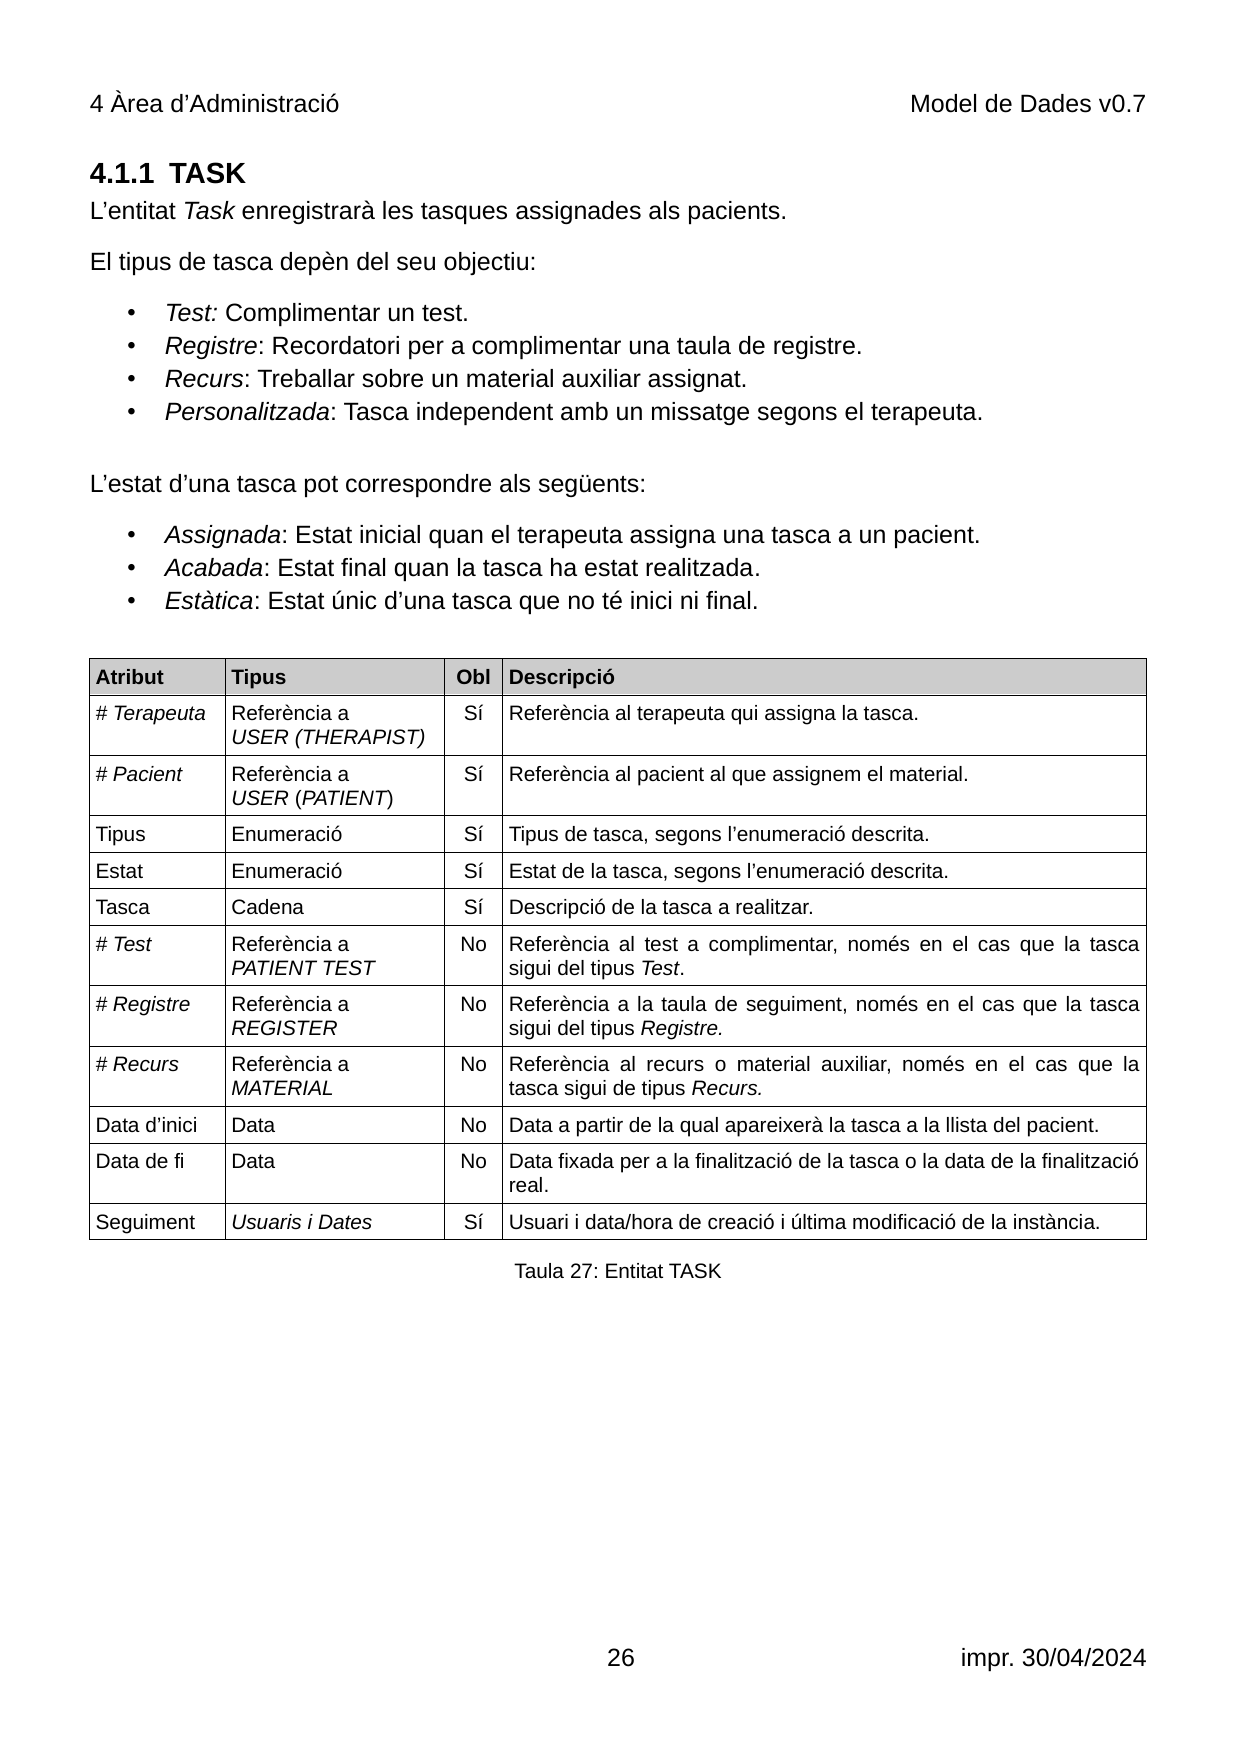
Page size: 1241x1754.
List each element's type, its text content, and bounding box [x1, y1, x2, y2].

table_cell Usuaris i Dates [226, 1204, 444, 1239]
table_cell No [445, 986, 502, 1046]
table_cell Sí [445, 889, 502, 925]
text El tipus de tasca depèn del seu objectiu: [89, 247, 1146, 276]
list Test: Complimentar un test. [127, 297, 1146, 326]
table_cell Sí [445, 853, 502, 888]
table_cell # Terapeuta [90, 696, 225, 755]
table_cell Referència al test a complimentar, només en el cas que la tasca sigui del tipus Test. [503, 926, 1146, 985]
table_header Obl [445, 659, 502, 694]
table_cell Data [226, 1107, 444, 1142]
table_cell Data a partir de la qual apareixerà la tasca a la llista del pacient. [503, 1107, 1146, 1142]
table_header Atribut [90, 659, 225, 694]
table_cell Sí [445, 696, 502, 755]
list Acabada: Estat final quan la tasca ha estat realitzada. [127, 553, 1146, 582]
table_cell Data [226, 1144, 444, 1203]
table_cell No [445, 1107, 502, 1142]
table_cell Descripció de la tasca a realitzar. [503, 889, 1146, 925]
table_cell Referència al terapeuta qui assigna la tasca. [503, 696, 1146, 755]
table_cell Estat [90, 853, 225, 888]
subtitle TASK [89, 157, 1146, 190]
table_cell Data fixada per a la finalització de la tasca o la data de la finalització real. [503, 1144, 1146, 1203]
table_cell Referència a PATIENT TEST [226, 926, 444, 985]
table_cell Referència a REGISTER [226, 986, 444, 1046]
table_cell Referència al recurs o material auxiliar, només en el cas que la tasca sigui de tipus Recurs. [503, 1047, 1146, 1106]
list Assignada: Estat inicial quan el terapeuta assigna una tasca a un pacient. [127, 520, 1146, 548]
table_cell Sí [445, 816, 502, 852]
table_cell Tipus [90, 816, 225, 852]
table_cell Referència al pacient al que assignem el material. [503, 756, 1146, 815]
table_cell No [445, 1047, 502, 1106]
text L’estat d’una tasca pot correspondre als següents: [89, 469, 1146, 498]
text L’entitat Task enregistrarà les tasques assignades als pacients. [89, 196, 1146, 225]
table_cell Enumeració [226, 853, 444, 888]
list Estàtica: Estat únic d’una tasca que no té inici ni final. [127, 586, 1146, 615]
table_header Descripció [503, 659, 1146, 694]
list Registre: Recordatori per a complimentar una taula de registre. [127, 331, 1146, 359]
list Recurs: Treballar sobre un material auxiliar assignat. [127, 364, 1146, 393]
table_cell # Recurs [90, 1047, 225, 1106]
list Personalitzada: Tasca independent amb un missatge segons el terapeuta. [127, 397, 1146, 426]
table_cell # Registre [90, 986, 225, 1046]
table_cell Data de fi [90, 1144, 225, 1203]
table_cell No [445, 926, 502, 985]
table_cell Referència a la taula de seguiment, només en el cas que la tasca sigui del tipus Registre. [503, 986, 1146, 1046]
table_cell # Test [90, 926, 225, 985]
table_cell Usuari i data/hora de creació i última modificació de la instància. [503, 1204, 1146, 1239]
table_cell Referència a USER (THERAPIST) [226, 696, 444, 755]
table_cell Enumeració [226, 816, 444, 852]
table_cell Referència a MATERIAL [226, 1047, 444, 1106]
table_cell Estat de la tasca, segons l’enumeració descrita. [503, 853, 1146, 888]
table_cell Data d’inici [90, 1107, 225, 1142]
text Taula 27: Entitat TASK [89, 1259, 1146, 1283]
table_cell No [445, 1144, 502, 1203]
table_cell Sí [445, 756, 502, 815]
table_cell Tipus de tasca, segons l’enumeració descrita. [503, 816, 1146, 852]
table_cell Sí [445, 1204, 502, 1239]
table_cell Seguiment [90, 1204, 225, 1239]
table_header Tipus [226, 659, 444, 694]
table_cell Referència a USER (PATIENT) [226, 756, 444, 815]
table_cell Tasca [90, 889, 225, 925]
table_cell Cadena [226, 889, 444, 925]
table_cell # Pacient [90, 756, 225, 815]
